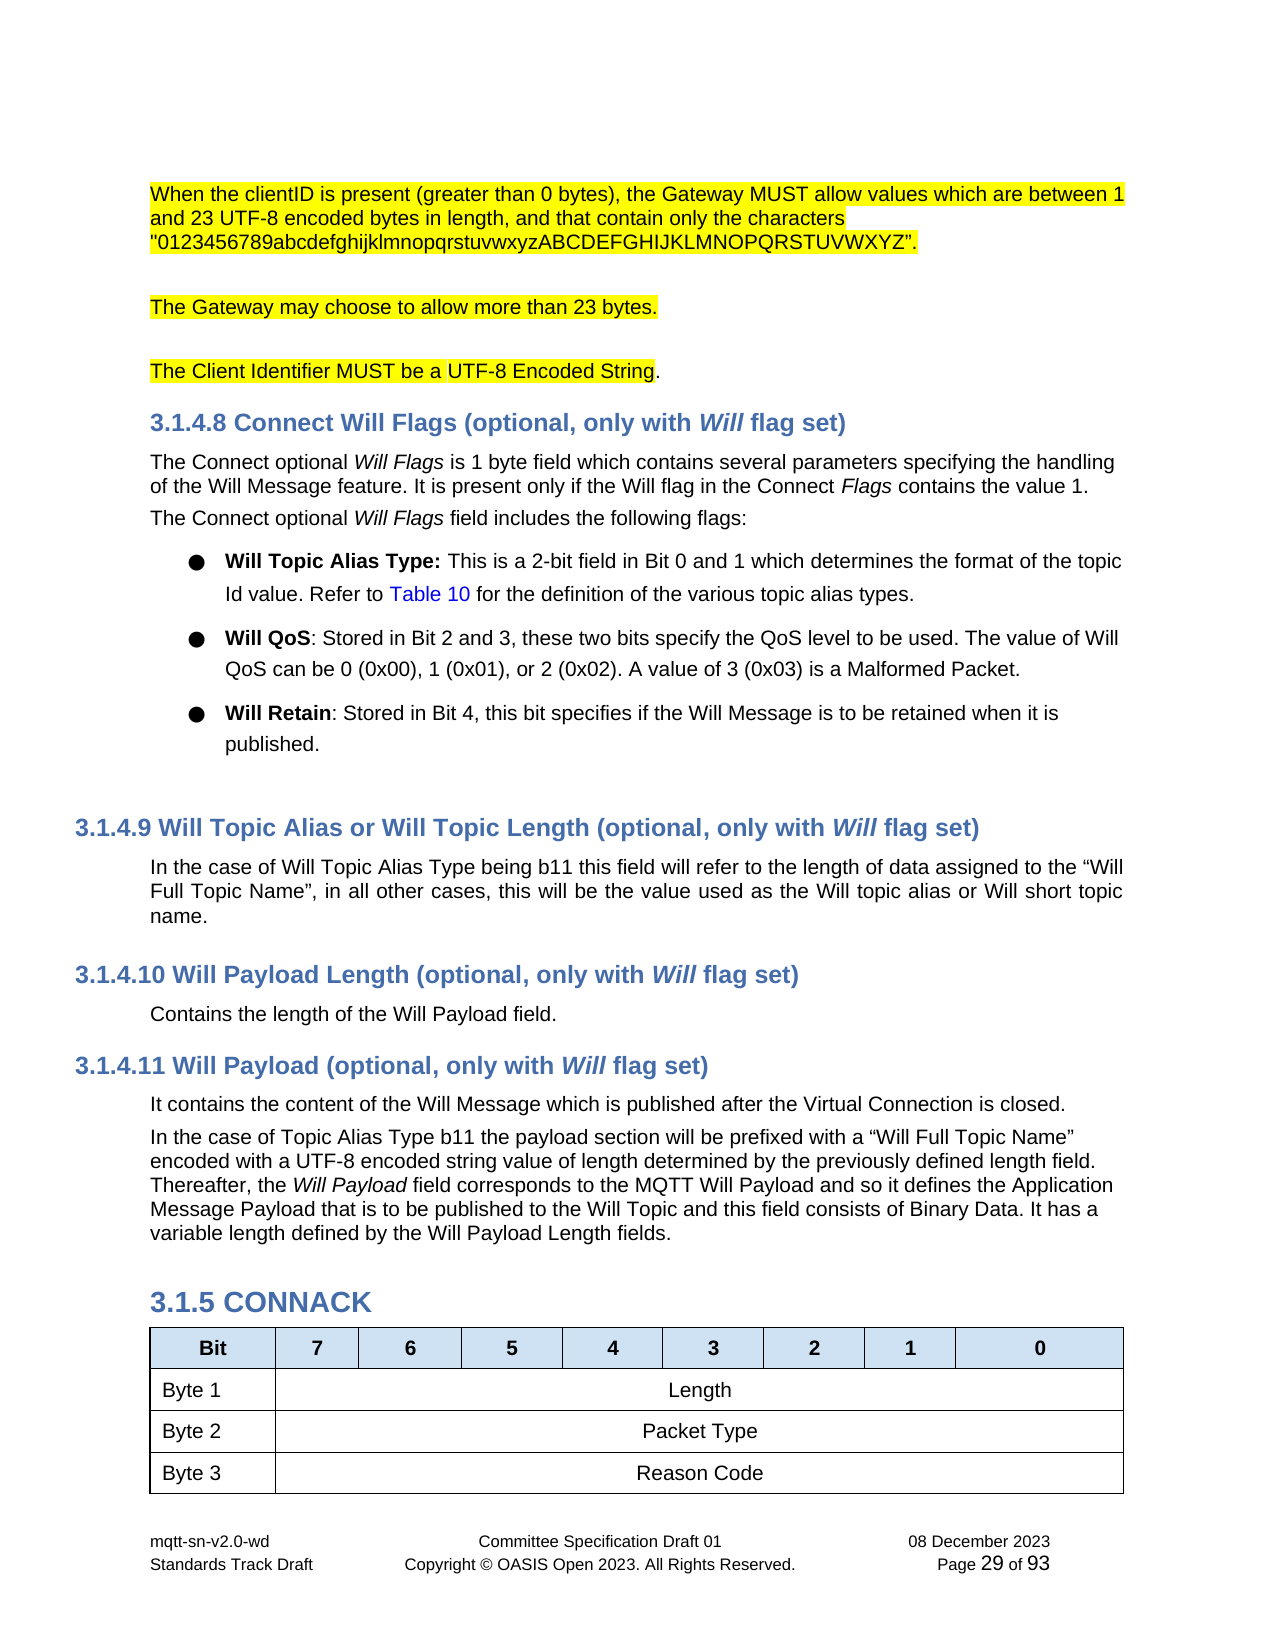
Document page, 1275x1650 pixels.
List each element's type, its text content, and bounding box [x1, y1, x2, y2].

text In the case of Topic Alias Type b11 the payload section will be prefixed with a “Will Full Topic Name” encoded with a UTF-8 encoded string value of length determined by the previously defined length field. Thereafter, the Will Payload field corresponds to the MQTT Will Payload and so it defines the Application Message Payload that is to be published to the Will Topic and this field consists of Binary Data. It has a variable length defined by the Will Payload Length fields. [150, 1124, 1125, 1244]
text The Connect optional Will Flags field includes the following flags: [150, 506, 1124, 530]
table_header 4 [563, 1328, 662, 1368]
table_header 7 [276, 1328, 358, 1368]
text The Connect optional Will Flags is 1 byte field which contains several parameters specifying the handling of the Will Message feature. It is present only if the Will flag in the Connect Flags contains the value 1. [150, 449, 1124, 497]
subtitle 3.1.4.11 Will Payload (optional, only with Will flag set) [75, 1051, 1124, 1080]
table_header 3 [663, 1328, 763, 1368]
text It contains the content of the Will Message which is published after the Virtual Connection is closed. [150, 1092, 1125, 1116]
subtitle 3.1.4.9 Will Topic Alias or Will Topic Length (optional, only with Will flag set) [75, 813, 1125, 842]
list Will Topic Alias Type: This is a 2-bit field in Bit 0 and 1 which determines the format of the topic Id value. Refer to Table 10 for the definition of the various topic alias types. [187, 538, 1124, 605]
table_cell Length [276, 1369, 1123, 1410]
table_cell Packet Type [276, 1411, 1123, 1452]
text When the clientID is present (greater than 0 bytes), the Gateway MUST allow values which are between 1 and 23 UTF-8 encoded bytes in length, and that contain only the characters "0123456789abcdefghijklmnopqrstuvwxyzABCDEFGHIJKLMNOPQRSTUVWXYZ”. [150, 182, 1125, 254]
list Will Retain: Stored in Bit 4, this bit specifies if the Will Message is to be retained when it is published. [187, 689, 1124, 756]
table_header 5 [462, 1328, 562, 1368]
list Will QoS: Stored in Bit 2 and 3, these two bits specify the QoS level to be used. The value of Will QoS can be 0 (0x00), 1 (0x01), or 2 (0x02). A value of 3 (0x03) is a Malformed Packet. [187, 614, 1124, 681]
text Contains the length of the Will Payload field. [150, 1001, 1124, 1025]
table_cell Reason Code [276, 1453, 1123, 1493]
subtitle 3.1.4.8 Connect Will Flags (optional, only with Will flag set) [150, 408, 1124, 437]
table_cell Byte 1 [151, 1369, 275, 1410]
table_header 2 [764, 1328, 864, 1368]
text The Client Identifier MUST be a UTF-8 Encoded String. [150, 359, 1125, 383]
table_header 1 [865, 1328, 955, 1368]
table_header 0 [956, 1328, 1123, 1368]
table_cell Byte 2 [151, 1411, 275, 1452]
text In the case of Will Topic Alias Type being b11 this field will refer to the length of data assigned to the “Will Full Topic Name”, in all other cases, this will be the value used as the Will topic alias or Will short topic name. [150, 854, 1124, 928]
text The Gateway may choose to allow more than 23 bytes. [150, 295, 1125, 319]
table_header 6 [359, 1328, 461, 1368]
table_header Bit [151, 1328, 275, 1368]
subtitle 3.1.5 CONNACK [150, 1285, 1125, 1318]
table_cell Byte 3 [151, 1453, 275, 1493]
subtitle 3.1.4.10 Will Payload Length (optional, only with Will flag set) [75, 960, 1124, 989]
